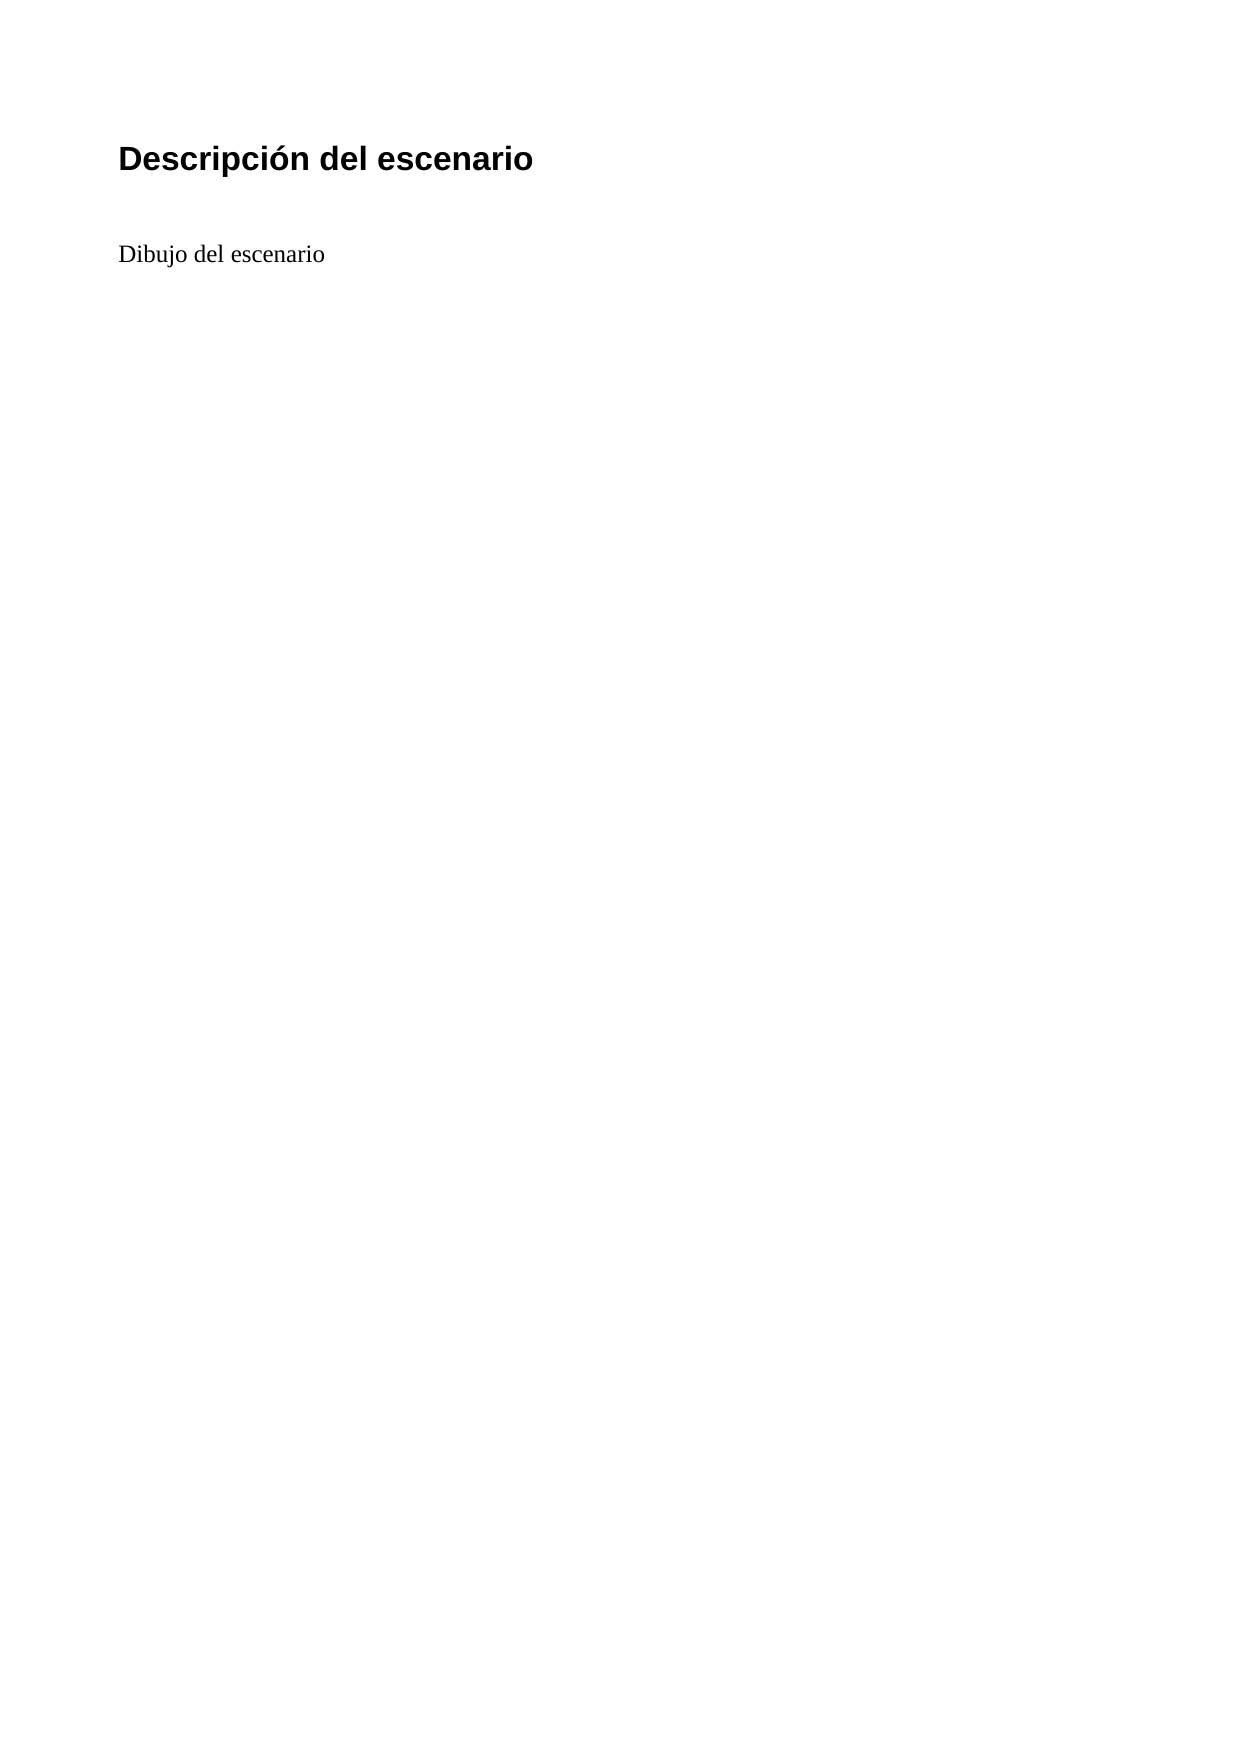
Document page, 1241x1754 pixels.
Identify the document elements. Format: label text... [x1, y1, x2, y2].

text Dibujo del escenario [118, 239, 1122, 268]
subtitle Descripción del escenario [118, 139, 1122, 178]
